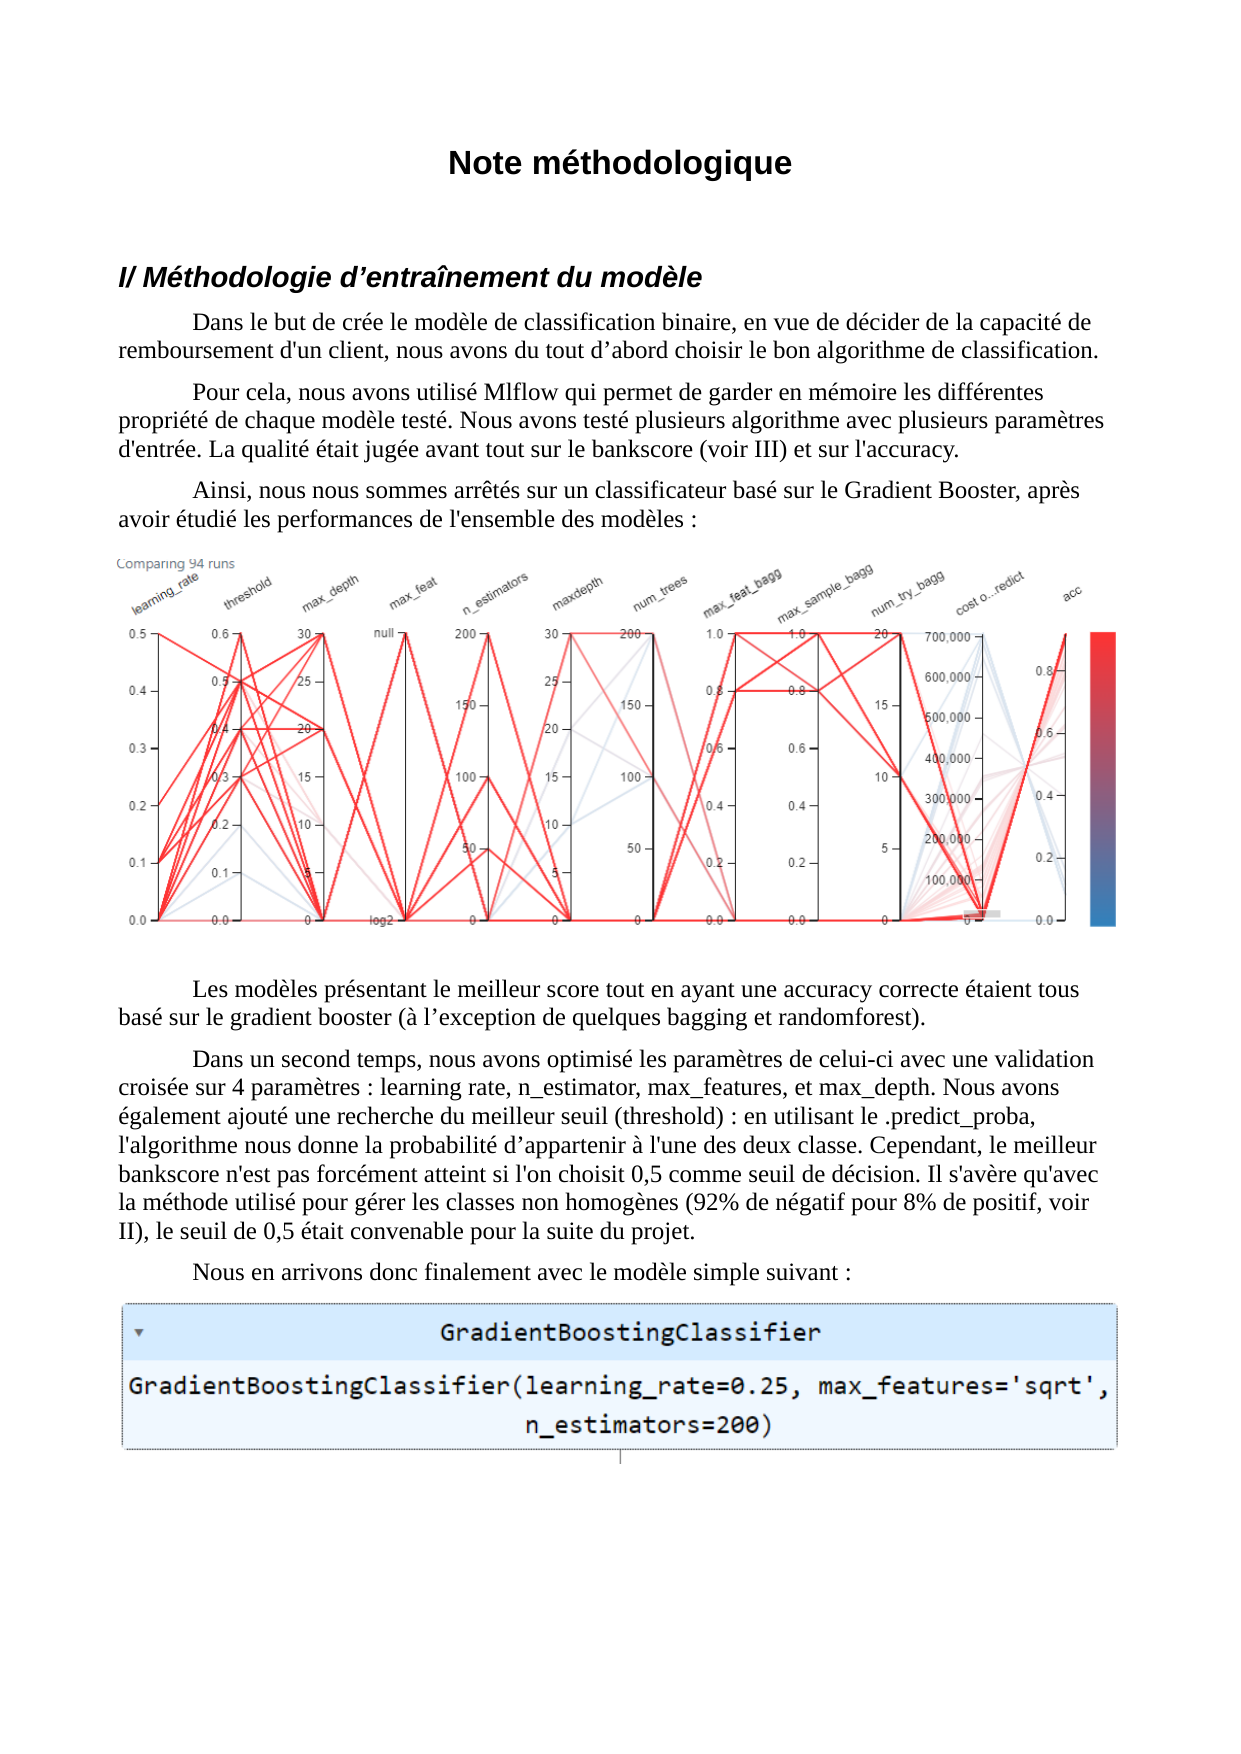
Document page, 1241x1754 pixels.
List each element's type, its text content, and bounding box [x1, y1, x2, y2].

subtitle Note méthodologique [118, 143, 1122, 182]
subtitle I/ Méthodologie d’entraînement du modèle [118, 261, 1122, 294]
text Les modèles présentant le meilleur score tout en ayant une accuracy correcte étaient tous basé sur le gradient booster (à l’exception de quelques bagging et randomforest). [118, 974, 1122, 1031]
text Dans un second temps, nous avons optimisé les paramètres de celui-ci avec une validation croisée sur 4 paramètres : learning rate, n_estimator, max_features, et max_depth. Nous avons également ajouté une recherche du meilleur seuil (threshold) : en utilisant le .predict_proba, l'algorithme nous donne la probabilité d’appartenir à l'une des deux classe. Cependant, le meilleur bankscore n'est pas forcément atteint si l'on choisit 0,5 comme seuil de décision. Il s'avère qu'avec la méthode utilisé pour gérer les classes non homogènes (92% de négatif pour 8% de positif, voir II), le seuil de 0,5 était convenable pour la suite du projet. [118, 1044, 1122, 1245]
text Nous en arrivons donc finalement avec le modèle simple suivant : [118, 1257, 1122, 1286]
text Ainsi, nous nous sommes arrêtés sur un classificateur basé sur le Gradient Booster, après avoir étudié les performances de l'ensemble des modèles : [118, 475, 1122, 533]
text Pour cela, nous avons utilisé Mlflow qui permet de garder en mémoire les différentes propriété de chaque modèle testé. Nous avons testé plusieurs algorithme avec plusieurs paramètres d'entrée. La qualité était jugée avant tout sur le bankscore (voir III) et sur l'accuracy. [118, 377, 1122, 463]
text Dans le but de crée le modèle de classification binaire, en vue de décider de la capacité de remboursement d'un client, nous avons du tout d’abord choisir le bon algorithme de classification. [118, 307, 1122, 364]
